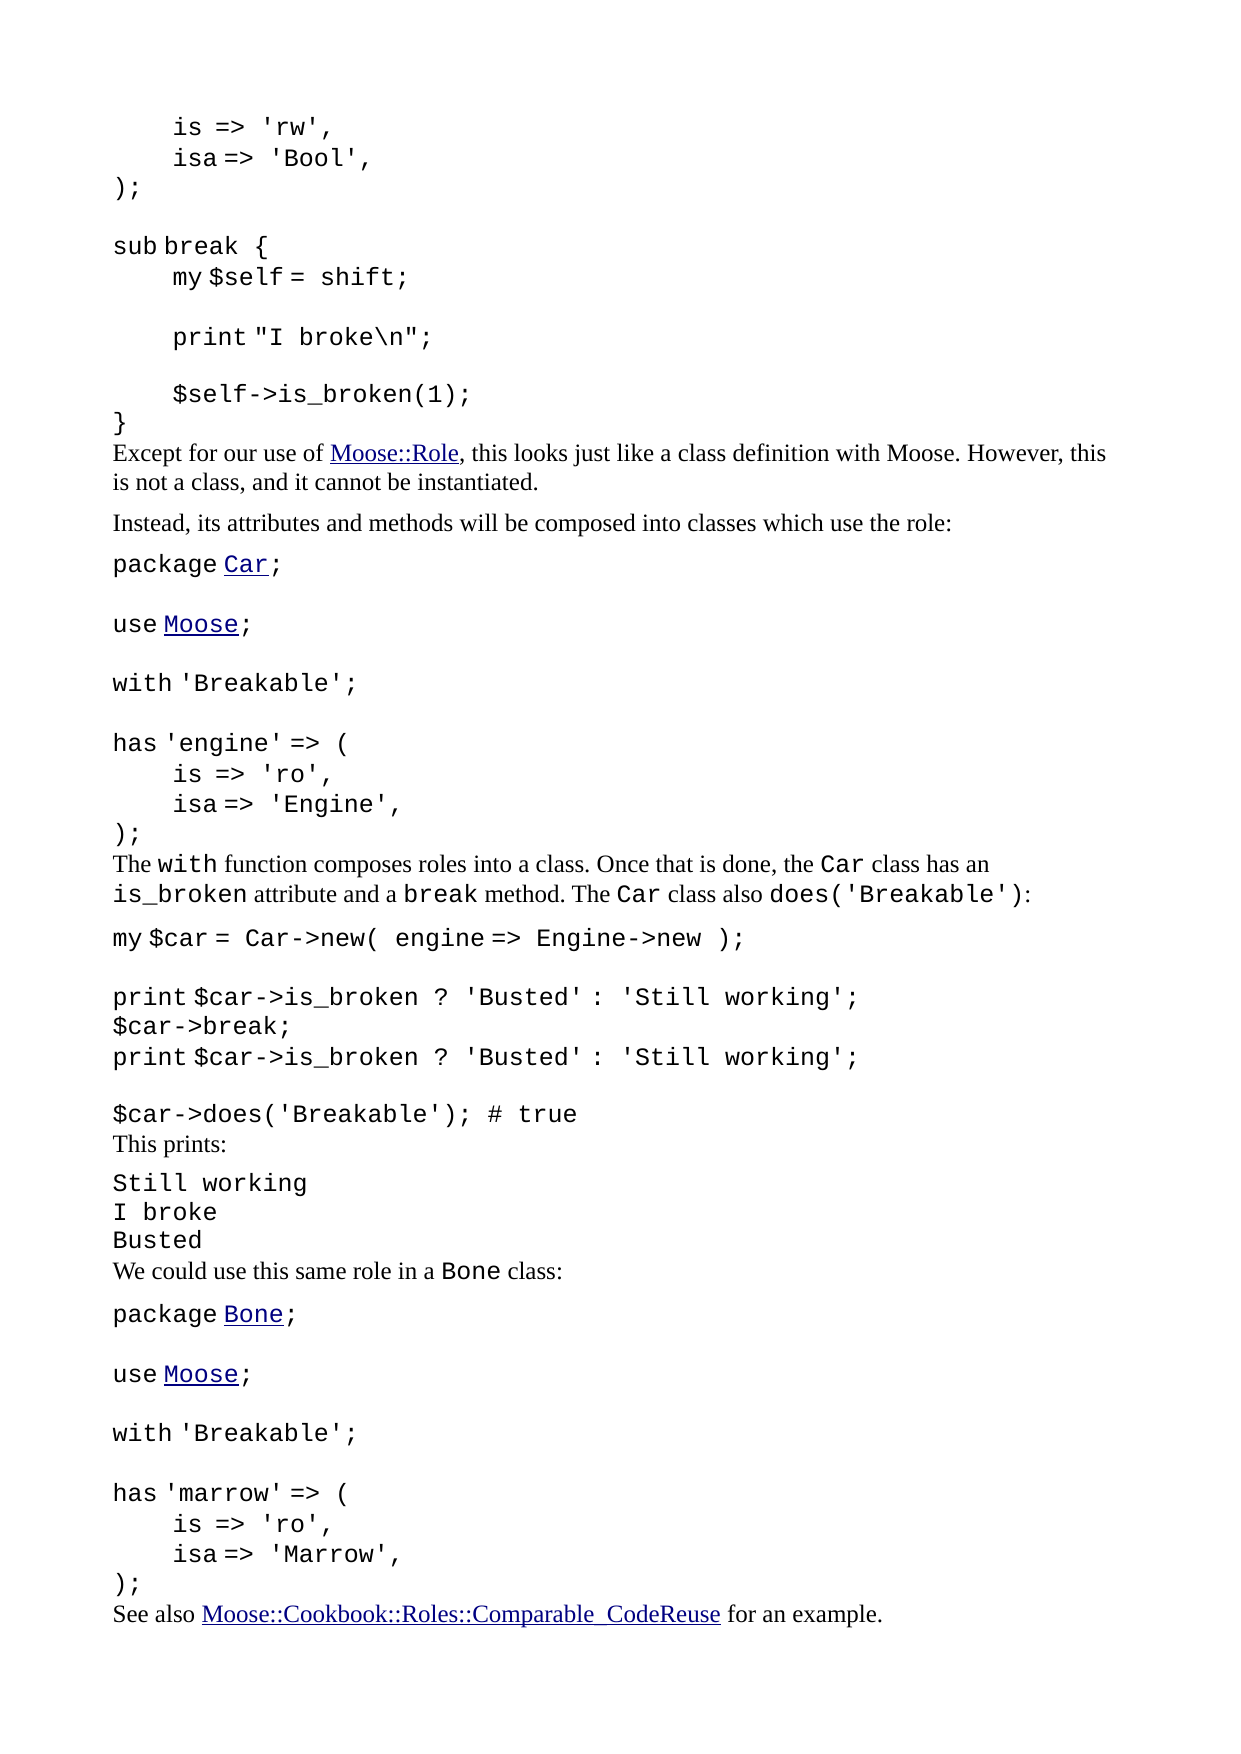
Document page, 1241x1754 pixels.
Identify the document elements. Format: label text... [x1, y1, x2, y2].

text We could use this same role in a Bone class: [112, 1256, 1128, 1287]
table_header is => 'rw', isa => 'Bool', ); sub break { my $self = shift; print "I broke\n"; $self->is_broken(1); } [113, 113, 482, 438]
text See also Moose::Cookbook::Roles::Comparable_CodeReuse for an example. [112, 1599, 1128, 1627]
table_header my $car = Car->new( engine => Engine->new ); print $car->is_broken ? 'Busted' : 'Still working'; $car->break; print $car->is_broken ? 'Busted' : 'Still working'; $car->does('Breakable'); # true [113, 923, 870, 1129]
text The with function composes roles into a class. Once that is done, the Car class has an is_broken attribute and a break method. The Car class also does('Breakable'): [112, 849, 1128, 910]
text Except for our use of Moose::Role, this looks just like a class definition with Moose. However, this is not a class, and it cannot be instantiated. [112, 438, 1128, 495]
table_header package Car; use Moose; with 'Breakable'; has 'engine' => ( is => 'ro', isa => 'Engine', ); [113, 549, 410, 849]
text Instead, its attributes and methods will be composed into classes which use the role: [112, 508, 1128, 537]
text This prints: [112, 1129, 1128, 1158]
table_header package Bone; use Moose; with 'Breakable'; has 'marrow' => ( is => 'ro', isa => 'Marrow', ); [113, 1299, 410, 1599]
table_header Still working I broke Busted [113, 1171, 311, 1256]
